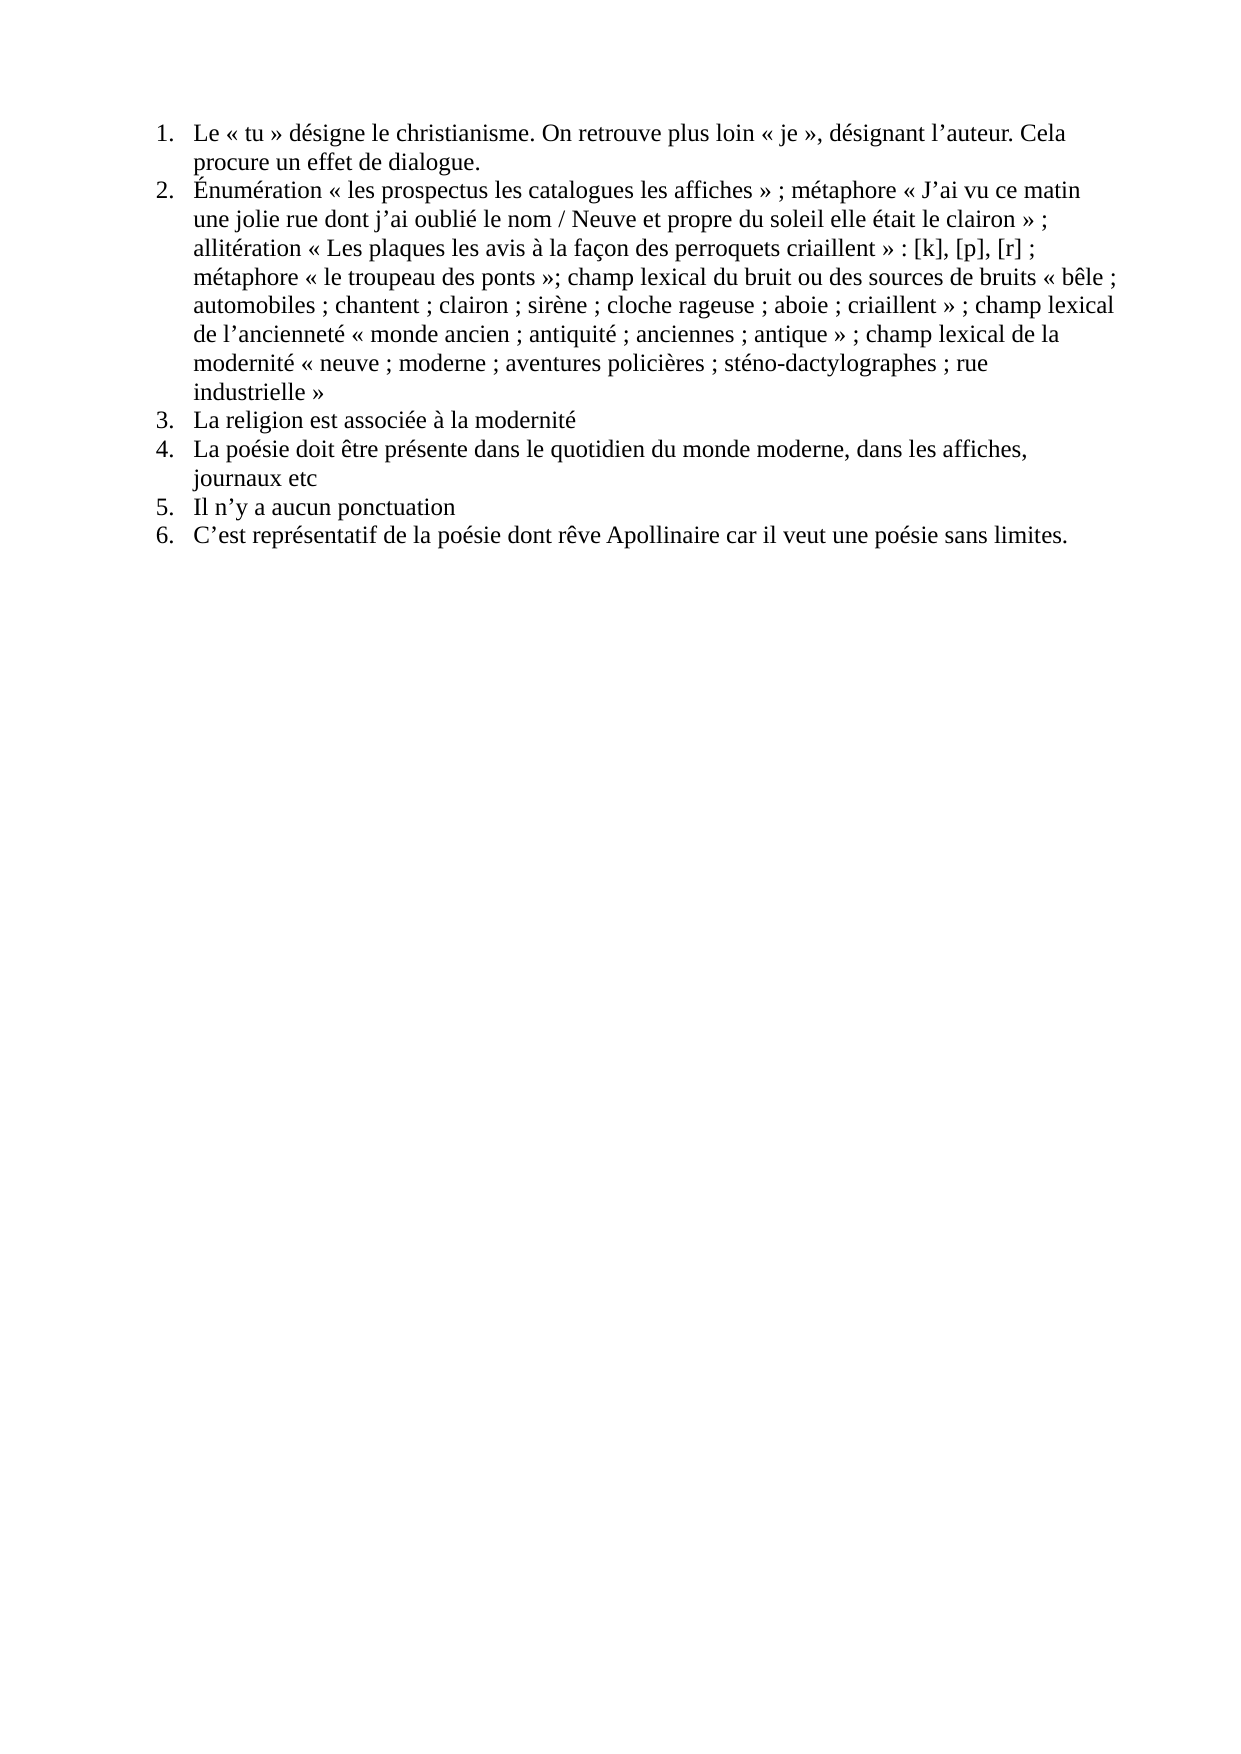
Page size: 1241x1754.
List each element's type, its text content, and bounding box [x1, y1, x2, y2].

list C’est représentatif de la poésie dont rêve Apollinaire car il veut une poésie sans limites. [156, 521, 1122, 549]
list Énumération « les prospectus les catalogues les affiches » ; métaphore « J’ai vu ce matin une jolie rue dont j’ai oublié le nom / Neuve et propre du soleil elle était le clairon » ; allitération « Les plaques les avis à la façon des perroquets criaillent » : [k], [p], [r] ; métaphore « le troupeau des ponts »; champ lexical du bruit ou des sources de bruits « bêle ; automobiles ; chantent ; clairon ; sirène ; cloche rageuse ; aboie ; criaillent » ; champ lexical de l’ancienneté « monde ancien ; antiquité ; anciennes ; antique » ; champ lexical de la modernité « neuve ; moderne ; aventures policières ; sténo-dactylographes ; rue industrielle » [156, 176, 1122, 406]
list Il n’y a aucun ponctuation [156, 492, 1122, 521]
list Le « tu » désigne le christianisme. On retrouve plus loin « je », désignant l’auteur. Cela procure un effet de dialogue. [156, 118, 1122, 176]
list La religion est associée à la modernité [156, 406, 1122, 434]
list La poésie doit être présente dans le quotidien du monde moderne, dans les affiches, journaux etc [156, 434, 1122, 492]
